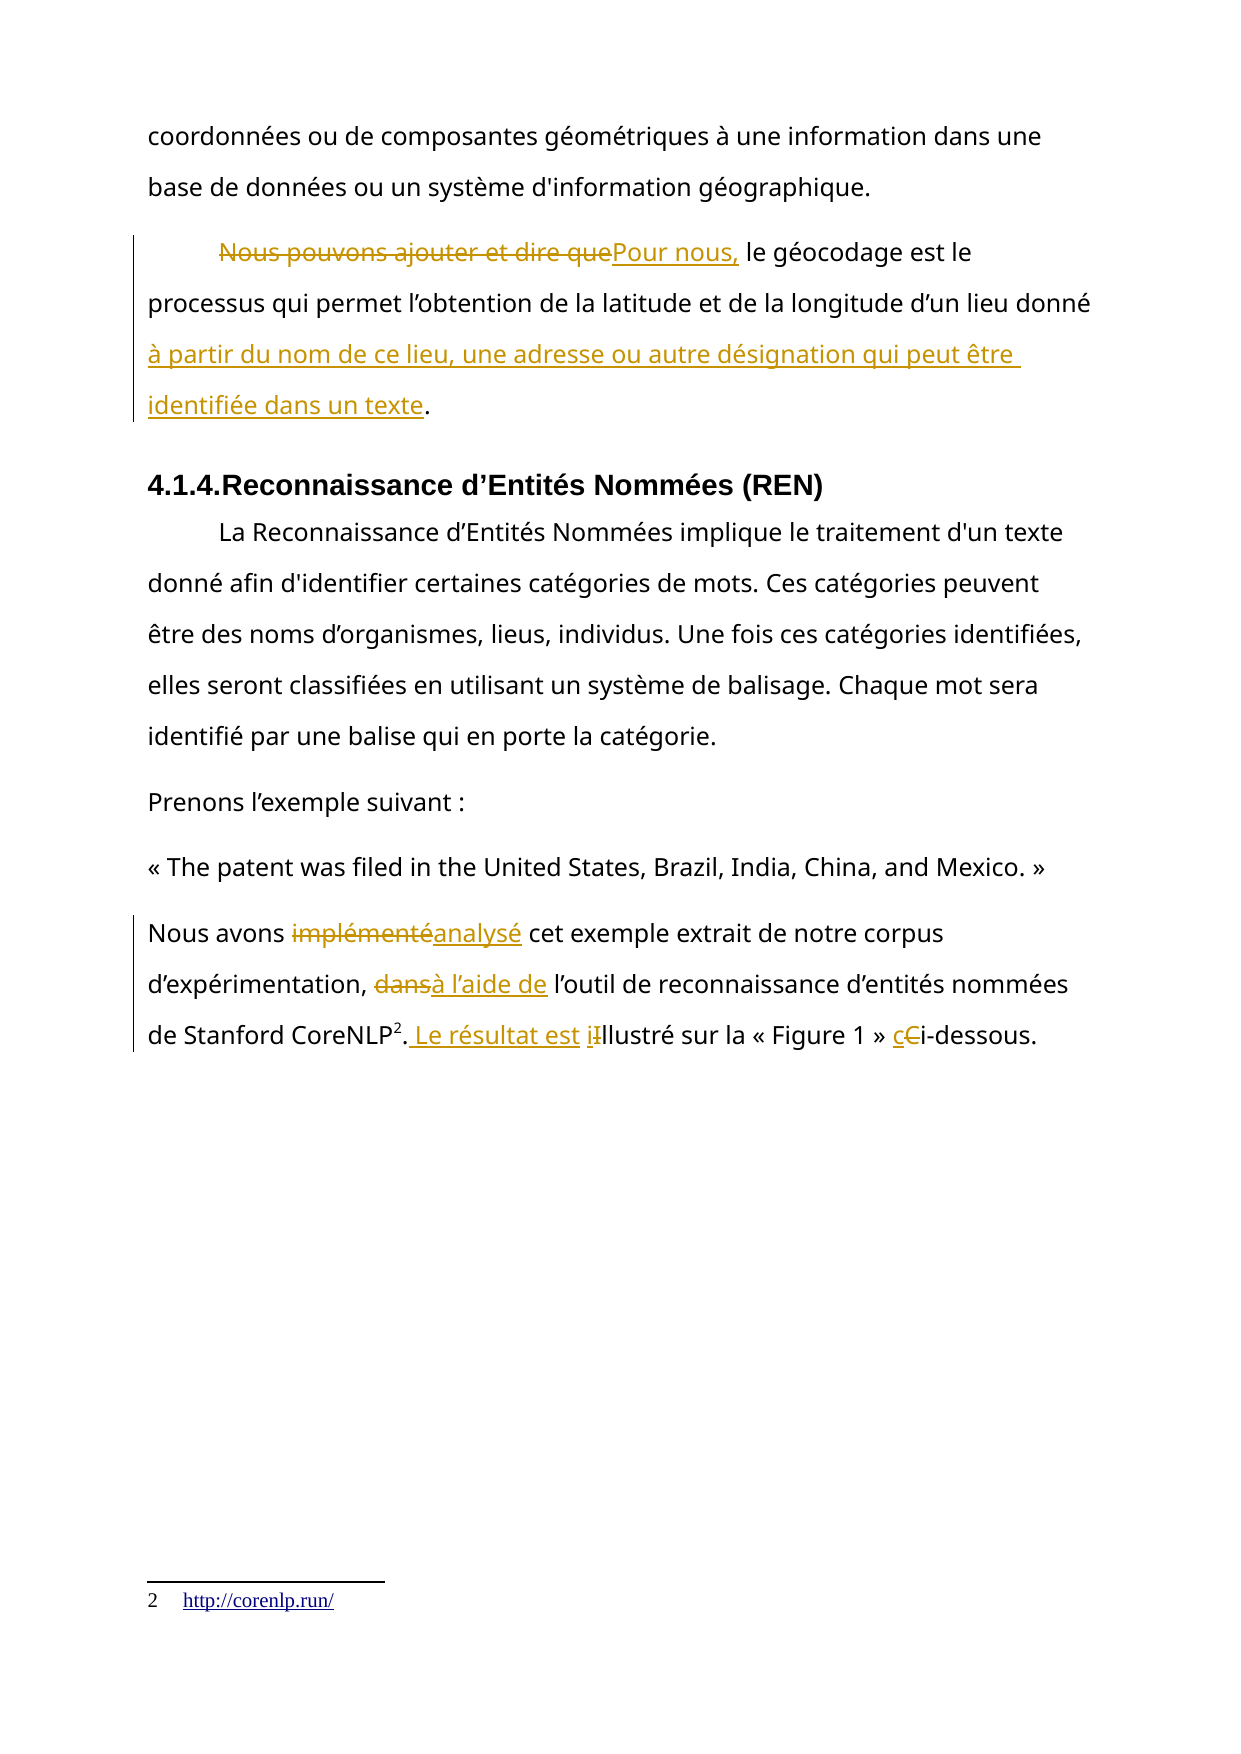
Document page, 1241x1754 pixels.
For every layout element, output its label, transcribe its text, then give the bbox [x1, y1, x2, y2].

text Dans une autre définition du géocodage, il le définissent comme étant l’opération d'attribution de coordonnées ou de composantes géométriques à une information dans une base de données ou un système d'information géographique. [147, 118, 1092, 203]
text Prenons l’exemple suivant : [147, 784, 1092, 818]
text « The patent was filed in the United States, Brazil, India, China, and Mexico. » [147, 850, 1092, 884]
text Pour nous, le géocodage est le processus qui permet l’obtention de la latitude et de la longitude d’un lieu donné à partir du nom de ce lieu, une adresse ou autre désignation qui peut être identifiée dans un texte. [147, 235, 1092, 422]
text http://corenlp.run/ [147, 1588, 1092, 1612]
text Nous avons analysé cet exemple extrait de notre corpus d’expérimentation, à l’aide de l’outil de reconnaissance d’entités nommées de Stanford CoreNLP. Le résultat est illustré sur la « Figure 1 » ci-dessous. [147, 915, 1092, 1052]
subtitle Reconnaissance d’Entités Nommées (REN) [147, 468, 1092, 502]
text La Reconnaissance d’Entités Nommées implique le traitement d'un texte donné afin d'identifier certaines catégories de mots. Ces catégories peuvent être des noms d’organismes, lieus, individus. Une fois ces catégories identifiées, elles seront classifiées en utilisant un système de balisage. Chaque mot sera identifié par une balise qui en porte la catégorie. [147, 514, 1092, 753]
